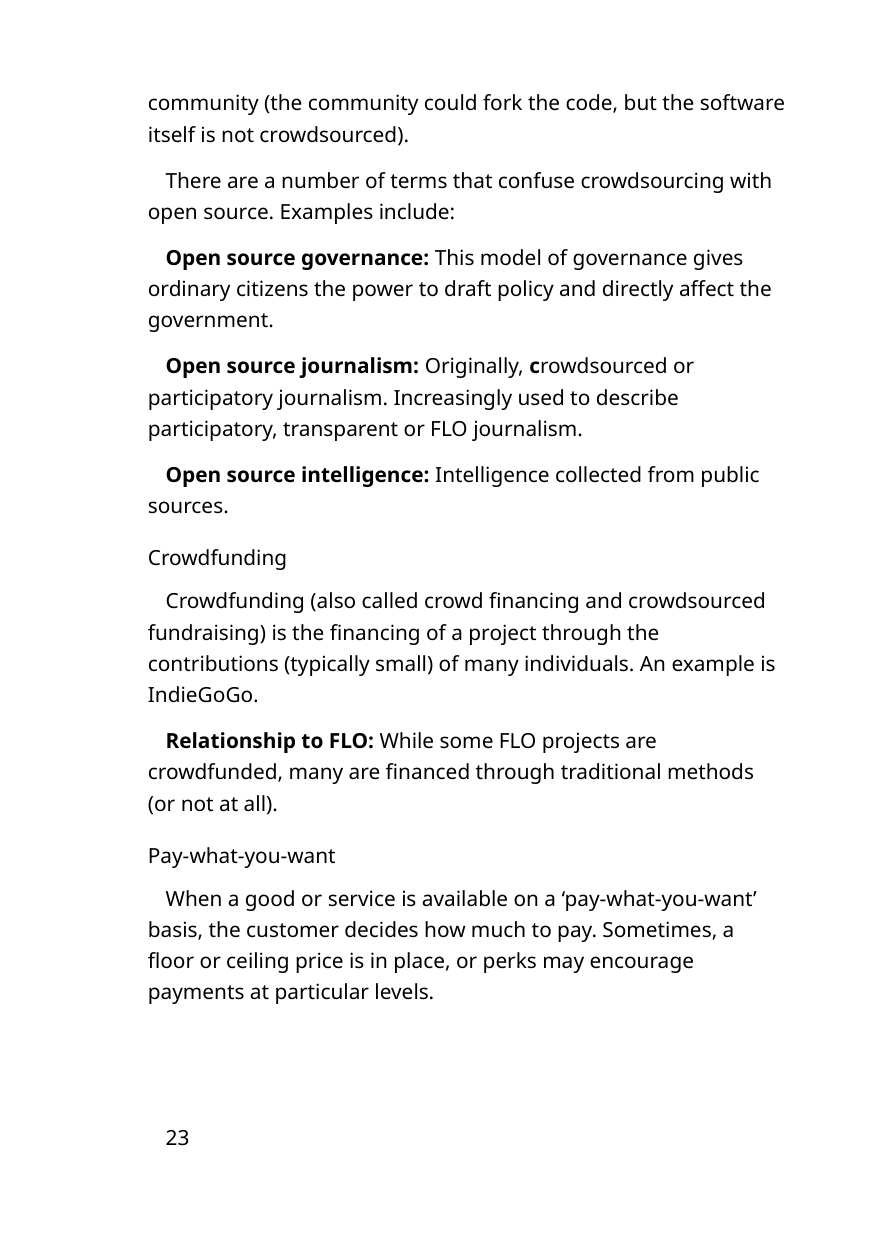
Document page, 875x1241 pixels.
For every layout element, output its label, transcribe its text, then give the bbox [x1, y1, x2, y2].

subtitle Crowdfunding [148, 543, 786, 572]
text There are a number of terms that confuse crowdsourcing with open source. Examples include: [148, 166, 786, 226]
text Open source governance: This model of governance gives ordinary citizens the power to draft policy and directly affect the government. [148, 243, 786, 334]
text community (the community could fork the code, but the software itself is not crowdsourced). [148, 88, 786, 148]
text Open source journalism: Originally, crowdsourced or participatory journalism. Increasingly used to describe participatory, transparent or FLO journalism. [148, 352, 786, 443]
subtitle Pay-what-you-want [148, 841, 786, 869]
text When a good or service is available on a ‘pay-what-you-want’ basis, the customer decides how much to pay. Sometimes, a floor or ceiling price is in place, or perks may encourage payments at particular levels. [148, 884, 786, 1006]
text Open source intelligence: Intelligence collected from public sources. [148, 460, 786, 520]
text Crowdfunding (also called crowd financing and crowdsourced fundraising) is the financing of a project through the contributions (typically small) of many individuals. An example is IndieGoGo. [148, 586, 786, 709]
text Relationship to FLO: While some FLO projects are crowdfunded, many are financed through traditional methods (or not at all). [148, 726, 786, 817]
